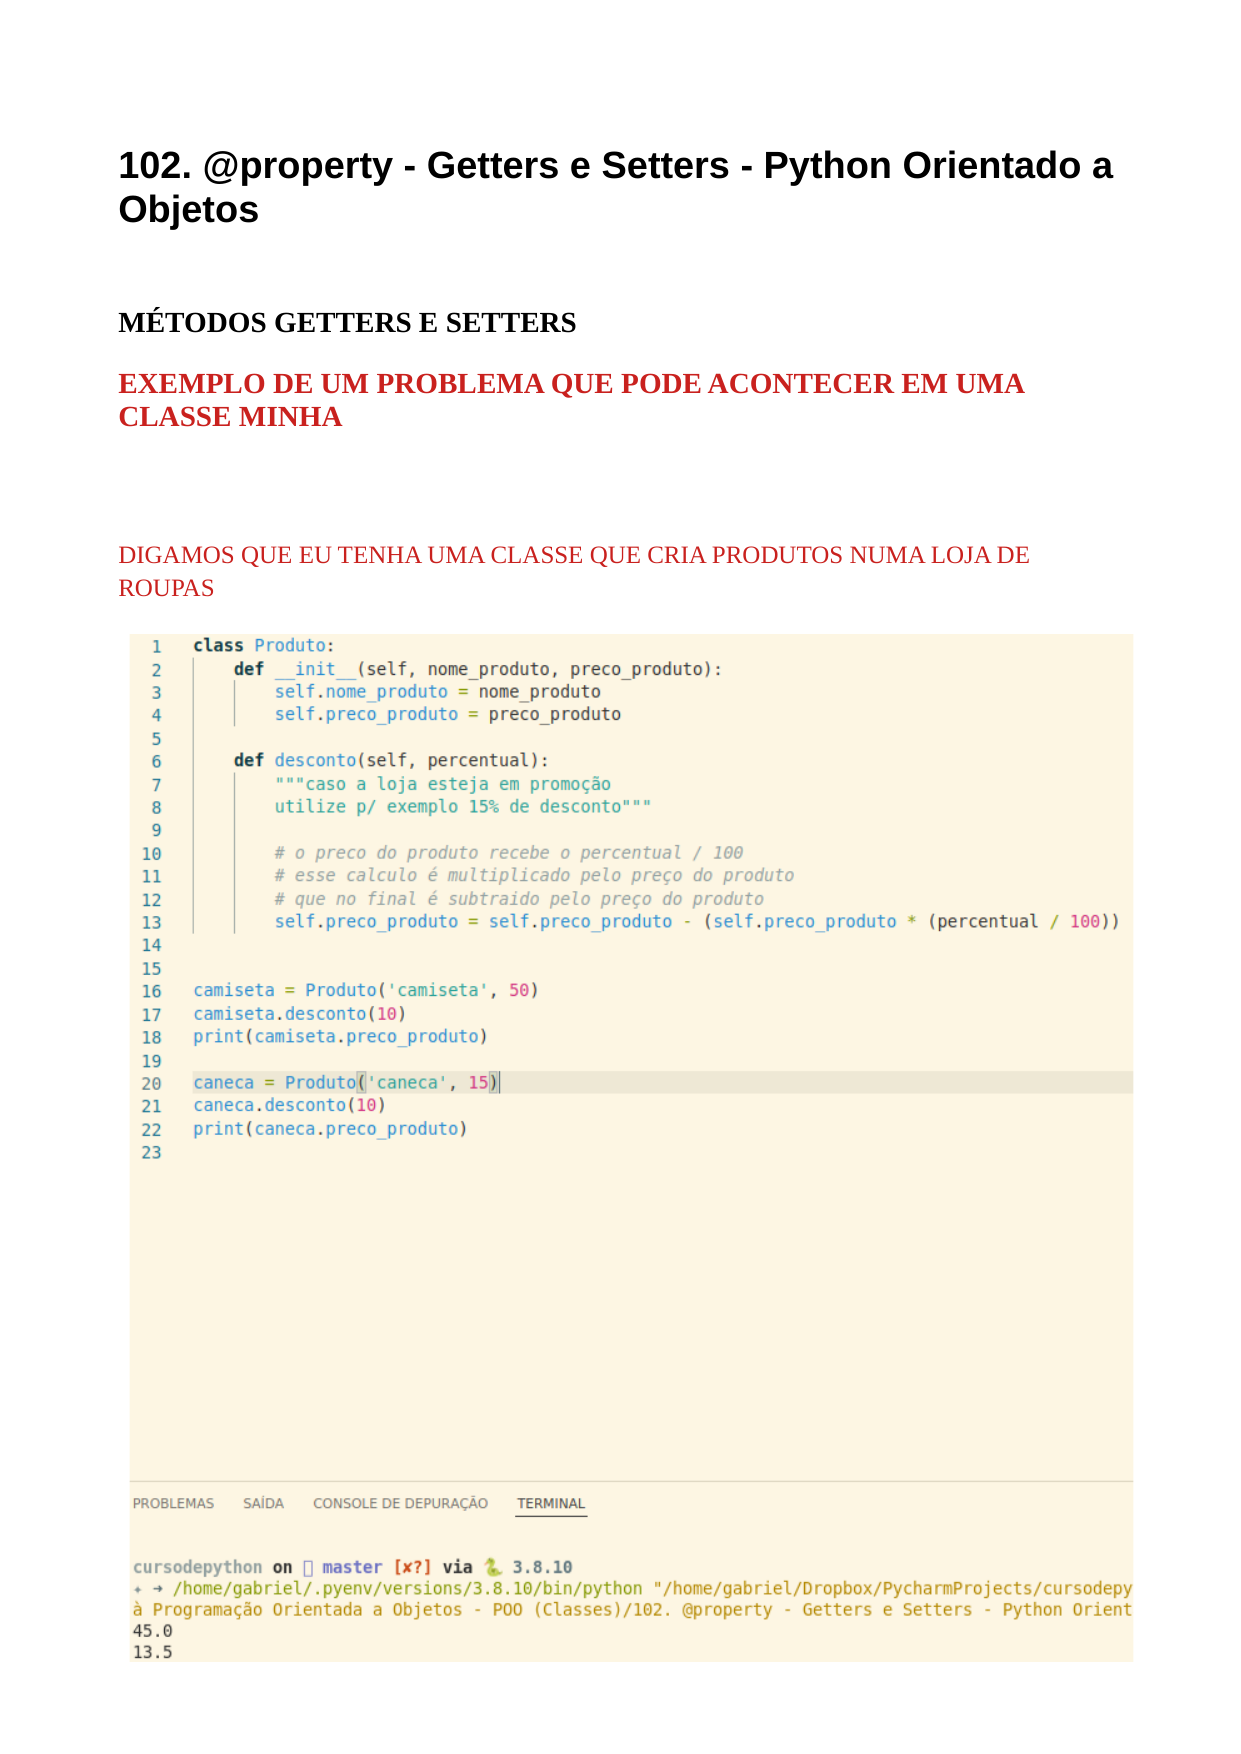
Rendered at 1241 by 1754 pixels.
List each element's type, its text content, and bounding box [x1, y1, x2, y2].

text DIGAMOS QUE EU TENHA UMA CLASSE QUE CRIA PRODUTOS NUMA LOJA DE ROUPAS [118, 541, 1122, 602]
subtitle 102. @property - Getters e Setters - Python Orientado a Objetos [118, 143, 1122, 230]
picture [129, 634, 1134, 1662]
subtitle MÉTODOS GETTERS E SETTERS [118, 305, 1122, 339]
subtitle EXEMPLO DE UM PROBLEMA QUE PODE ACONTECER EM UMA CLASSE MINHA [118, 366, 1122, 433]
